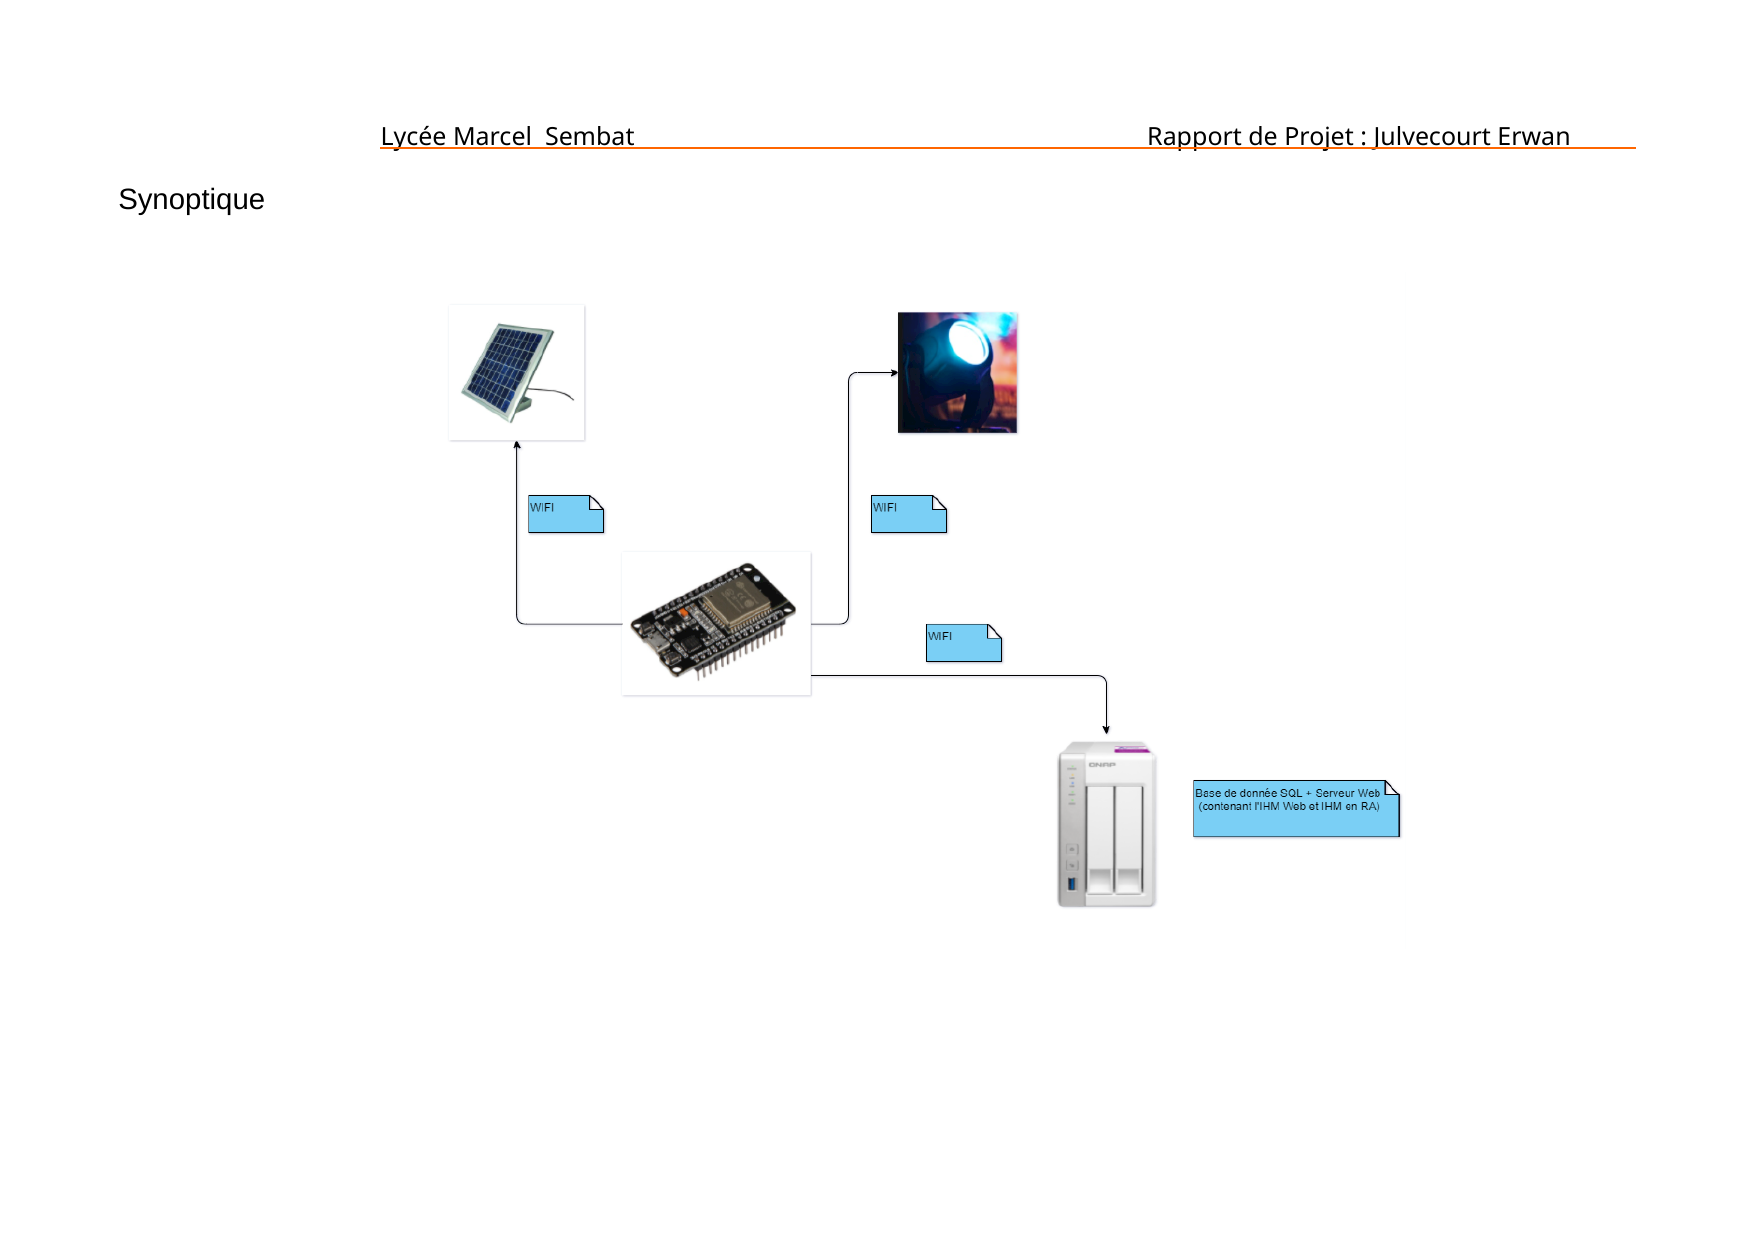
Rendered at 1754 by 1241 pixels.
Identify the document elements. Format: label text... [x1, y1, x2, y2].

subtitle Synoptique [118, 182, 1636, 215]
picture [401, 272, 1406, 949]
